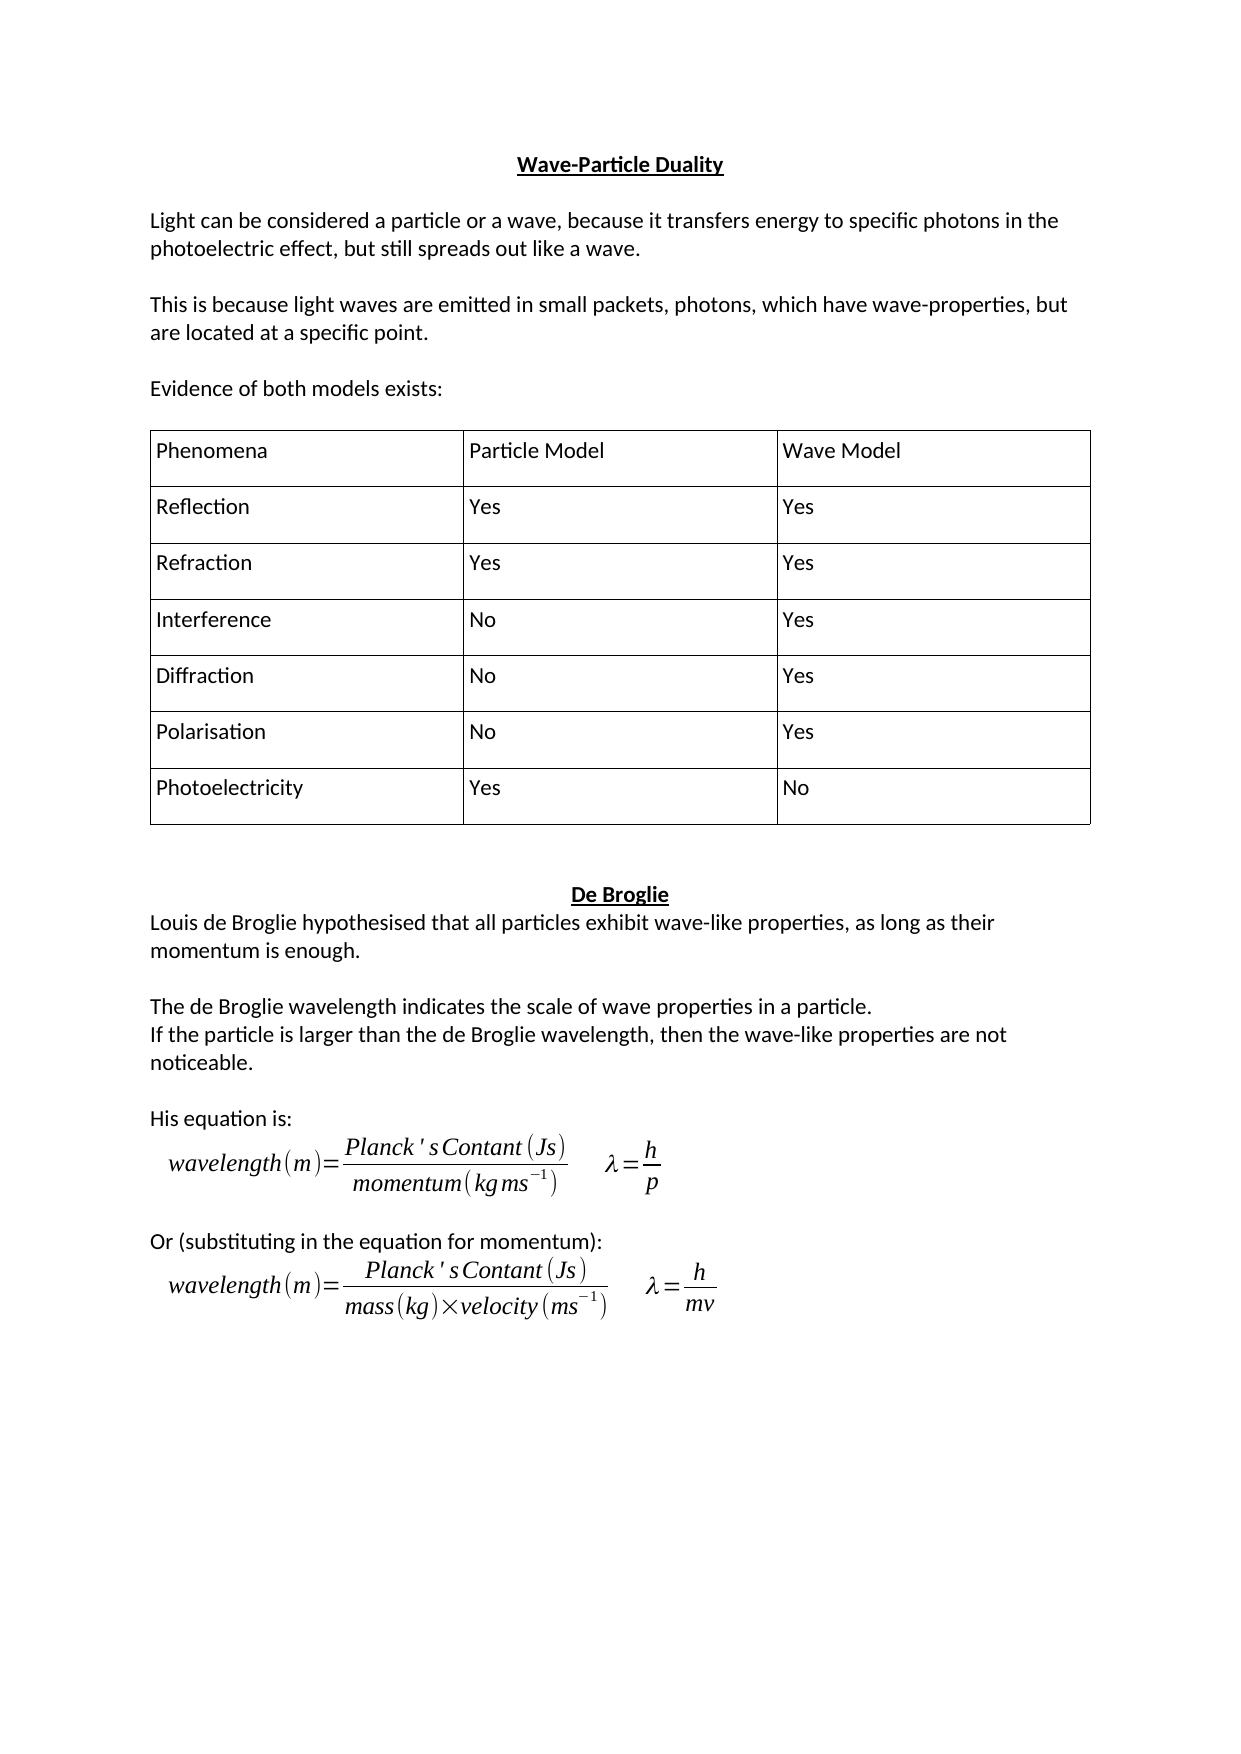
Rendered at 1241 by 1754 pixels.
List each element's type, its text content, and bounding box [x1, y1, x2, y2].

text Wave-Particle Duality [150, 150, 1090, 178]
table_cell Yes [778, 656, 1090, 711]
table_header Wave Model [778, 431, 1090, 486]
table_cell No [464, 656, 777, 711]
text His equation is: [150, 1104, 1090, 1132]
table_cell Yes [464, 769, 777, 824]
table_cell Reflection [151, 487, 463, 543]
table_cell Refraction [151, 544, 463, 599]
text The de Broglie wavelength indicates the scale of wave properties in a particle. [150, 992, 1090, 1020]
table_cell No [778, 769, 1090, 824]
table_cell No [464, 600, 777, 655]
text If the particle is larger than the de Broglie wavelength, then the wave-like properties are not noticeable. [150, 1020, 1090, 1076]
table_cell Interference [151, 600, 463, 655]
table_cell Yes [778, 712, 1090, 768]
table_cell Yes [464, 487, 777, 543]
table_header Phenomena [151, 431, 463, 486]
text De Broglie [150, 880, 1090, 908]
text This is because light waves are emitted in small packets, photons, which have wave-properties, but are located at a specific point. [150, 290, 1090, 346]
table_header Particle Model [464, 431, 777, 486]
table_cell Yes [778, 544, 1090, 599]
text Or (substituting in the equation for momentum): [150, 1227, 1090, 1255]
table_cell Photoelectricity [151, 769, 463, 824]
table_cell Yes [778, 600, 1090, 655]
text Louis de Broglie hypothesised that all particles exhibit wave-like properties, as long as their momentum is enough. [150, 908, 1090, 964]
table_cell Yes [464, 544, 777, 599]
table_cell Diffraction [151, 656, 463, 711]
text Evidence of both models exists: [150, 374, 1090, 402]
table_cell Yes [778, 487, 1090, 543]
table_cell No [464, 712, 777, 768]
table_cell Polarisation [151, 712, 463, 768]
text Light can be considered a particle or a wave, because it transfers energy to specific photons in the photoelectric effect, but still spreads out like a wave. [150, 206, 1090, 262]
